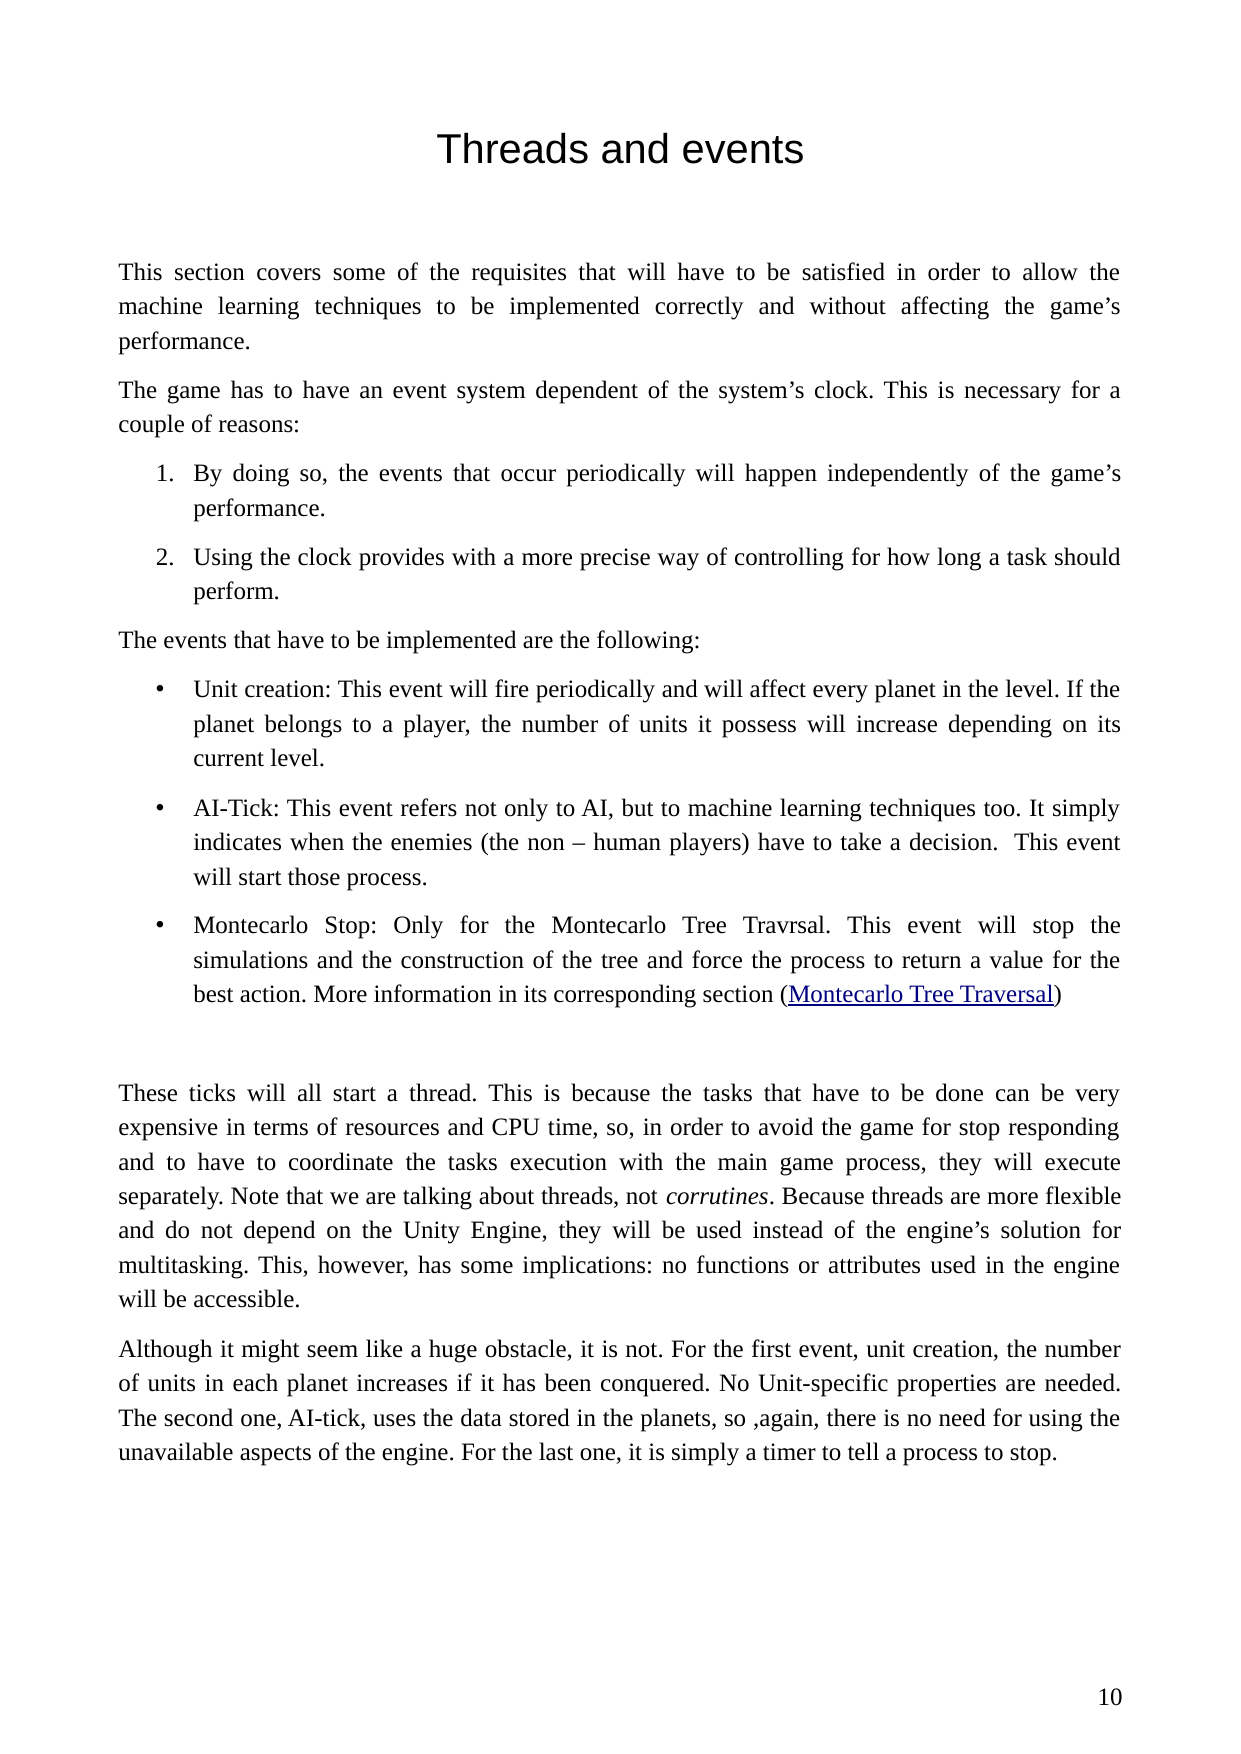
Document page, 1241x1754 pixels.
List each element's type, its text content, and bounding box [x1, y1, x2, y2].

text These ticks will all start a thread. This is because the tasks that have to be done can be very expensive in terms of resources and CPU time, so, in order to avoid the game for stop responding and to have to coordinate the tasks execution with the main game process, they will execute separately. Note that we are talking about threads, not corrutines. Because threads are more flexible and do not depend on the Unity Engine, they will be used instead of the engine’s solution for multitasking. This, however, has some implications: no functions or attributes used in the engine will be accessible. [118, 1078, 1122, 1313]
list Unit creation: This event will fire periodically and will affect every planet in the level. If the planet belongs to a player, the number of units it possess will increase depending on its current level. [156, 674, 1122, 772]
list AI-Tick: This event refers not only to AI, but to machine learning techniques too. It simply indicates when the enemies (the non – human players) have to take a decision. This event will start those process. [156, 793, 1122, 890]
list Montecarlo Stop: Only for the Montecarlo Tree Travrsal. This event will stop the simulations and the construction of the tree and force the process to return a value for the best action. More information in its corresponding section (Montecarlo Tree Traversal) [156, 911, 1122, 1008]
list By doing so, the events that occur periodically will happen independently of the game’s performance. [156, 458, 1122, 522]
text The game has to have an event system dependent of the system’s clock. This is necessary for a couple of reasons: [118, 375, 1122, 438]
list Using the clock provides with a more precise way of controlling for how long a task should perform. [156, 542, 1122, 605]
text Although it might seem like a huge obstacle, it is not. For the first event, unit creation, the number of units in each planet increases if it has been conquered. No Unit-specific properties are needed. The second one, AI-tick, uses the data stored in the planets, so ,again, there is no need for using the unavailable aspects of the engine. For the last one, it is simply a timer to tell a process to stop. [118, 1334, 1122, 1466]
text This section covers some of the requisites that will have to be satisfied in order to allow the machine learning techniques to be implemented correctly and without affecting the game’s performance. [118, 257, 1122, 354]
subtitle Threads and events [118, 124, 1122, 172]
text The events that have to be implemented are the following: [118, 626, 1122, 654]
